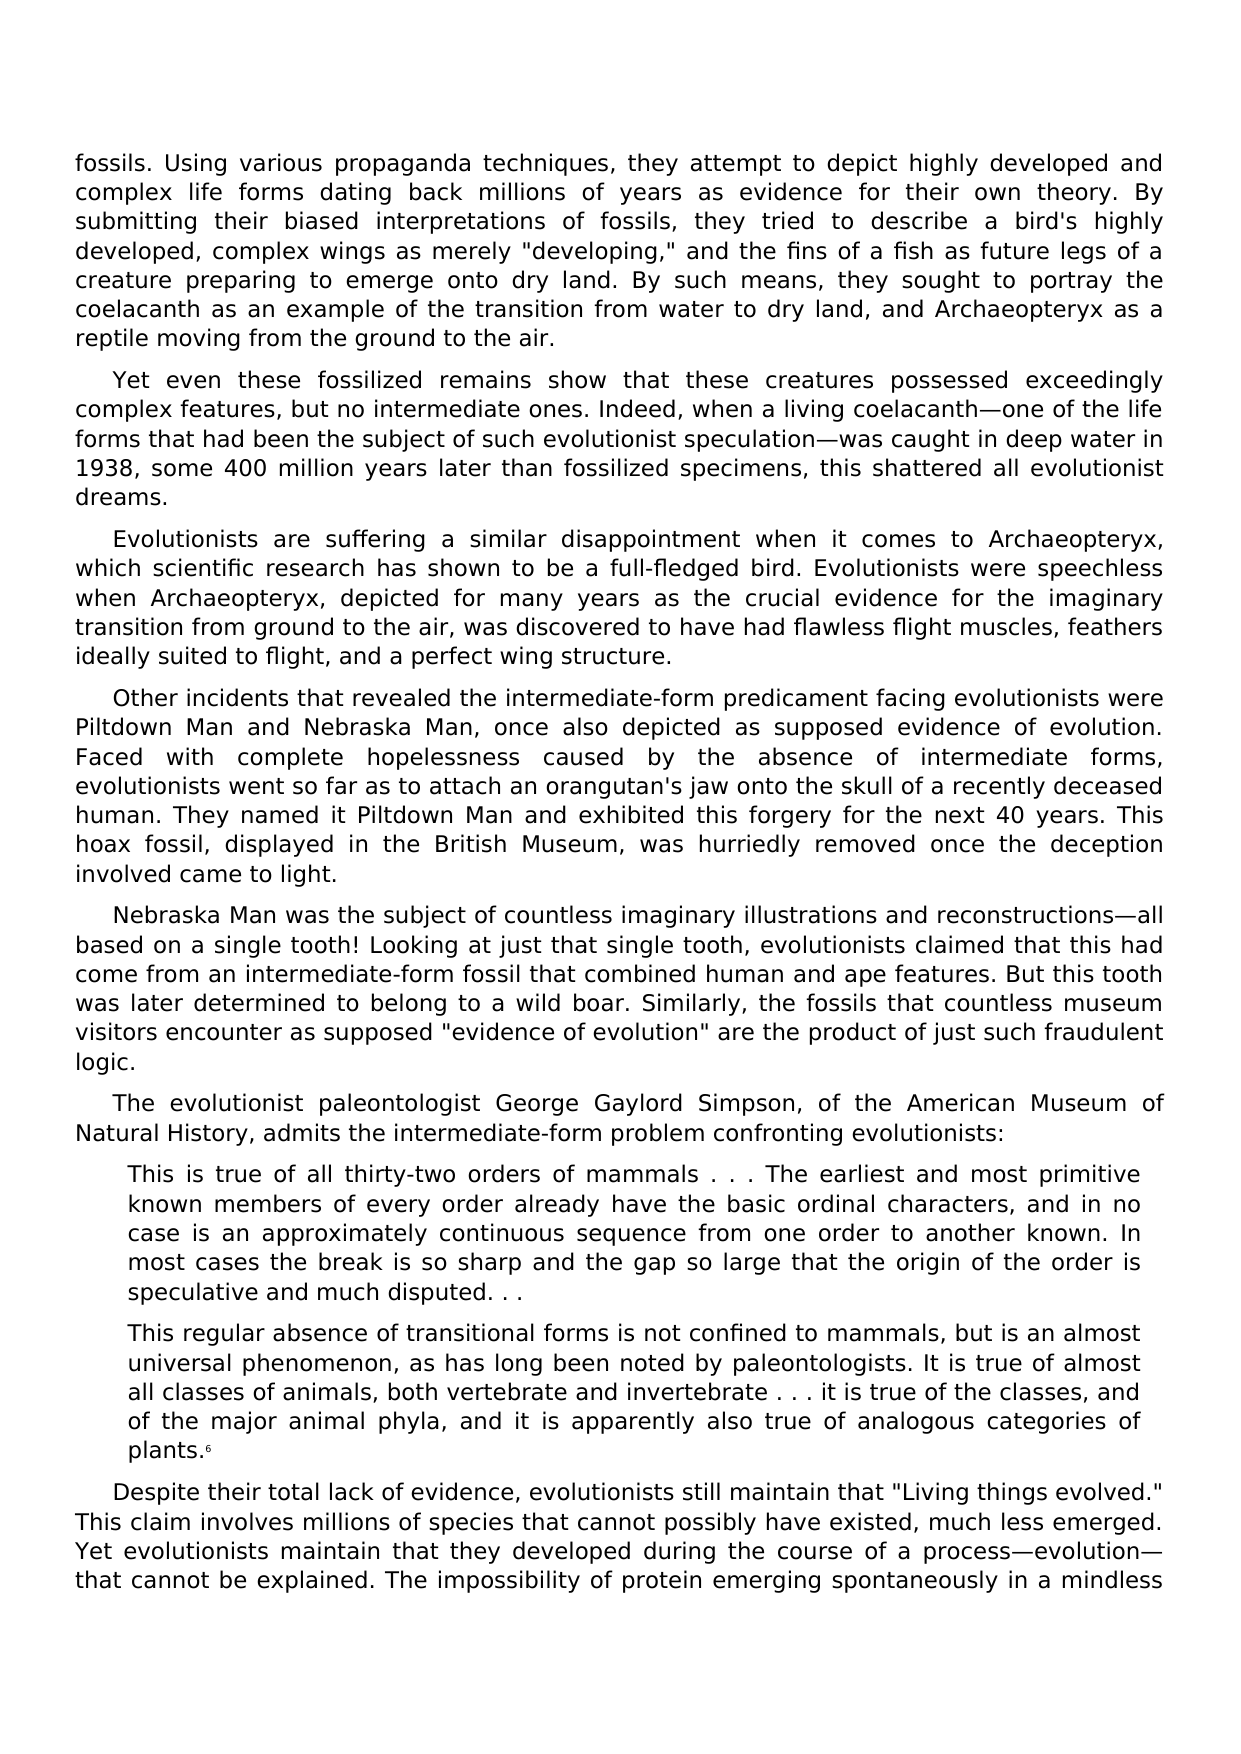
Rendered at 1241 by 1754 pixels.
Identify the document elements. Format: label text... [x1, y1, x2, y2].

text Other incidents that revealed the intermediate-form predicament facing evolutionists were Piltdown Man and Nebraska Man, once also depicted as supposed evidence of evolution. Faced with complete hopelessness caused by the absence of intermediate forms, evolutionists went so far as to attach an orangutan's jaw onto the skull of a recently deceased human. They named it Piltdown Man and exhibited this forgery for the next 40 years. This hoax fossil, displayed in the British Museum, was hurriedly removed once the deception involved came to light. [75, 685, 1165, 887]
text Nebraska Man was the subject of countless imaginary illustrations and reconstructions—all based on a single tooth! Looking at just that single tooth, evolutionists claimed that this had come from an intermediate-form fossil that combined human and ape features. But this tooth was later determined to belong to a wild boar. Similarly, the fossils that countless museum visitors encounter as supposed "evidence of evolution" are the product of just such fraudulent logic. [75, 902, 1165, 1076]
text This is true of all thirty-two orders of mammals . . . The earliest and most primitive known members of every order already have the basic ordinal characters, and in no case is an approximately continuous sequence from one order to another known. In most cases the break is so sharp and the gap so large that the origin of the order is speculative and much disputed. . . [127, 1162, 1143, 1305]
text Yet even these fossilized remains show that these creatures possessed exceedingly complex features, but no intermediate ones. Indeed, when a living coelacanth—one of the life forms that had been the subject of such evolutionist speculation—was caught in deep water in 1938, some 400 million years later than fossilized specimens, this shattered all evolutionist dreams. [75, 367, 1165, 511]
text Evolutionists are suffering a similar disappointment when it comes to Archaeopteryx, which scientific research has shown to be a full-fledged bird. Evolutionists were speechless when Archaeopteryx, depicted for many years as the crucial evidence for the imaginary transition from ground to the air, was discovered to have had flawless flight muscles, feathers ideally suited to flight, and a perfect wing structure. [75, 526, 1165, 670]
text The evolutionist paleontologist George Gaylord Simpson, of the American Museum of Natural History, admits the intermediate-form problem confronting evolutionists: [75, 1091, 1165, 1147]
text fossils. Using various propaganda techniques, they attempt to depict highly developed and complex life forms dating back millions of years as evidence for their own theory. By submitting their biased interpretations of fossils, they tried to describe a bird's highly developed, complex wings as merely "developing," and the fins of a fish as future legs of a creature preparing to emerge onto dry land. By such means, they sought to portray the coelacanth as an example of the transition from water to dry land, and Archaeopteryx as a reptile moving from the ground to the air. [75, 150, 1165, 352]
text This regular absence of transitional forms is not confined to mammals, but is an almost universal phenomenon, as has long been noted by paleontologists. It is true of almost all classes of animals, both vertebrate and invertebrate . . . it is true of the classes, and of the major animal phyla, and it is apparently also true of analogous categories of plants.6 [127, 1321, 1143, 1464]
text Despite their total lack of evidence, evolutionists still maintain that "Living things evolved." This claim involves millions of species that cannot possibly have existed, much less emerged. Yet evolutionists maintain that they developed during the course of a process—evolution—that cannot be explained. The impossibility of protein emerging spontaneously in a mindless [75, 1479, 1165, 1594]
